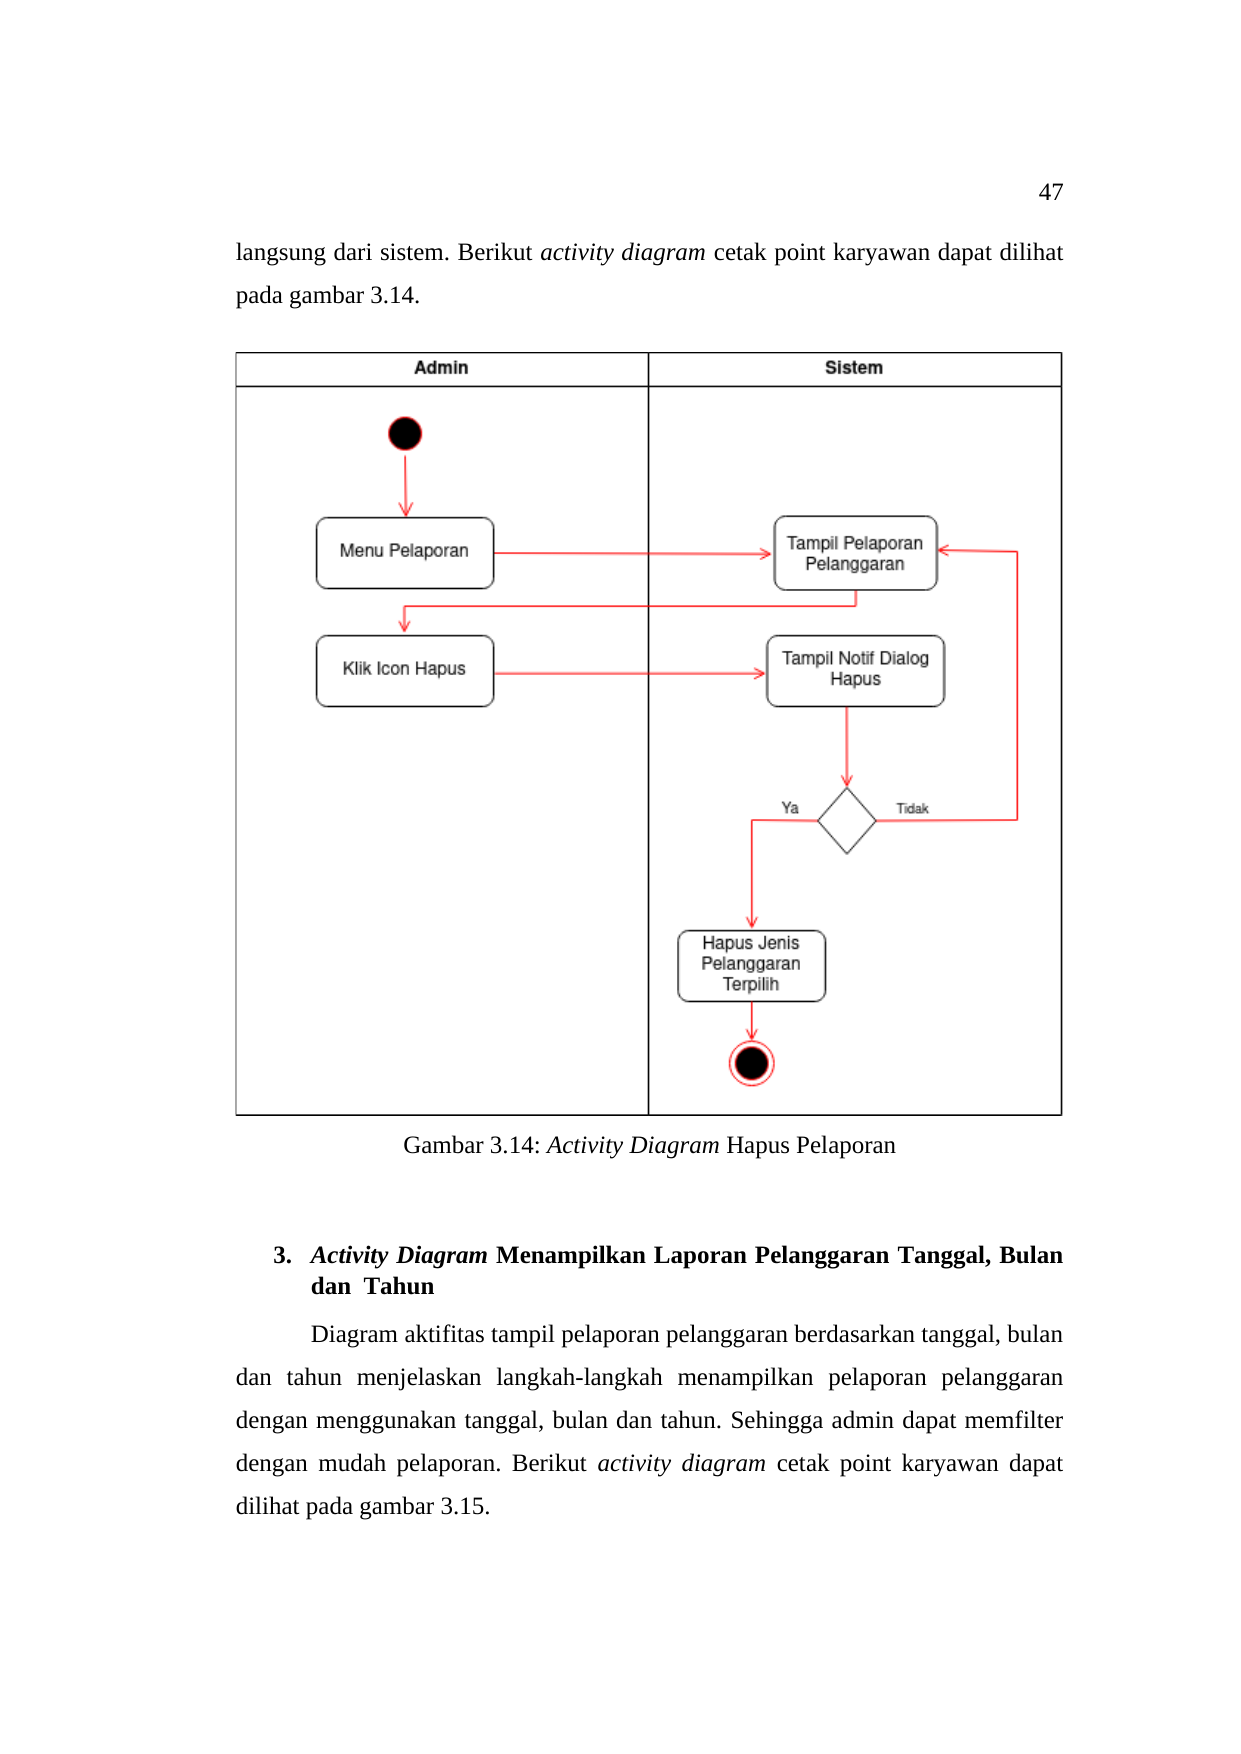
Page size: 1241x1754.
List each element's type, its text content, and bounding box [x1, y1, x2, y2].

picture [235, 352, 1064, 1116]
text Diagram aktifitas tampil pelaporan pelanggaran berdasarkan tanggal, bulan dan tahun menjelaskan langkah-langkah menampilkan pelaporan pelanggaran dengan menggunakan tanggal, bulan dan tahun. Sehingga admin dapat memfilter dengan mudah pelaporan. Berikut activity diagram cetak point karyawan dapat dilihat pada gambar 3.15. [236, 1319, 1063, 1520]
list Activity Diagram Menampilkan Laporan Pelanggaran Tanggal, Bulan dan Tahun [273, 1240, 1063, 1300]
text langsung dari sistem. Berikut activity diagram cetak point karyawan dapat dilihat pada gambar 3.14. [236, 237, 1063, 309]
text Gambar 3.14: Activity Diagram Hapus Pelaporan [236, 1116, 1063, 1159]
